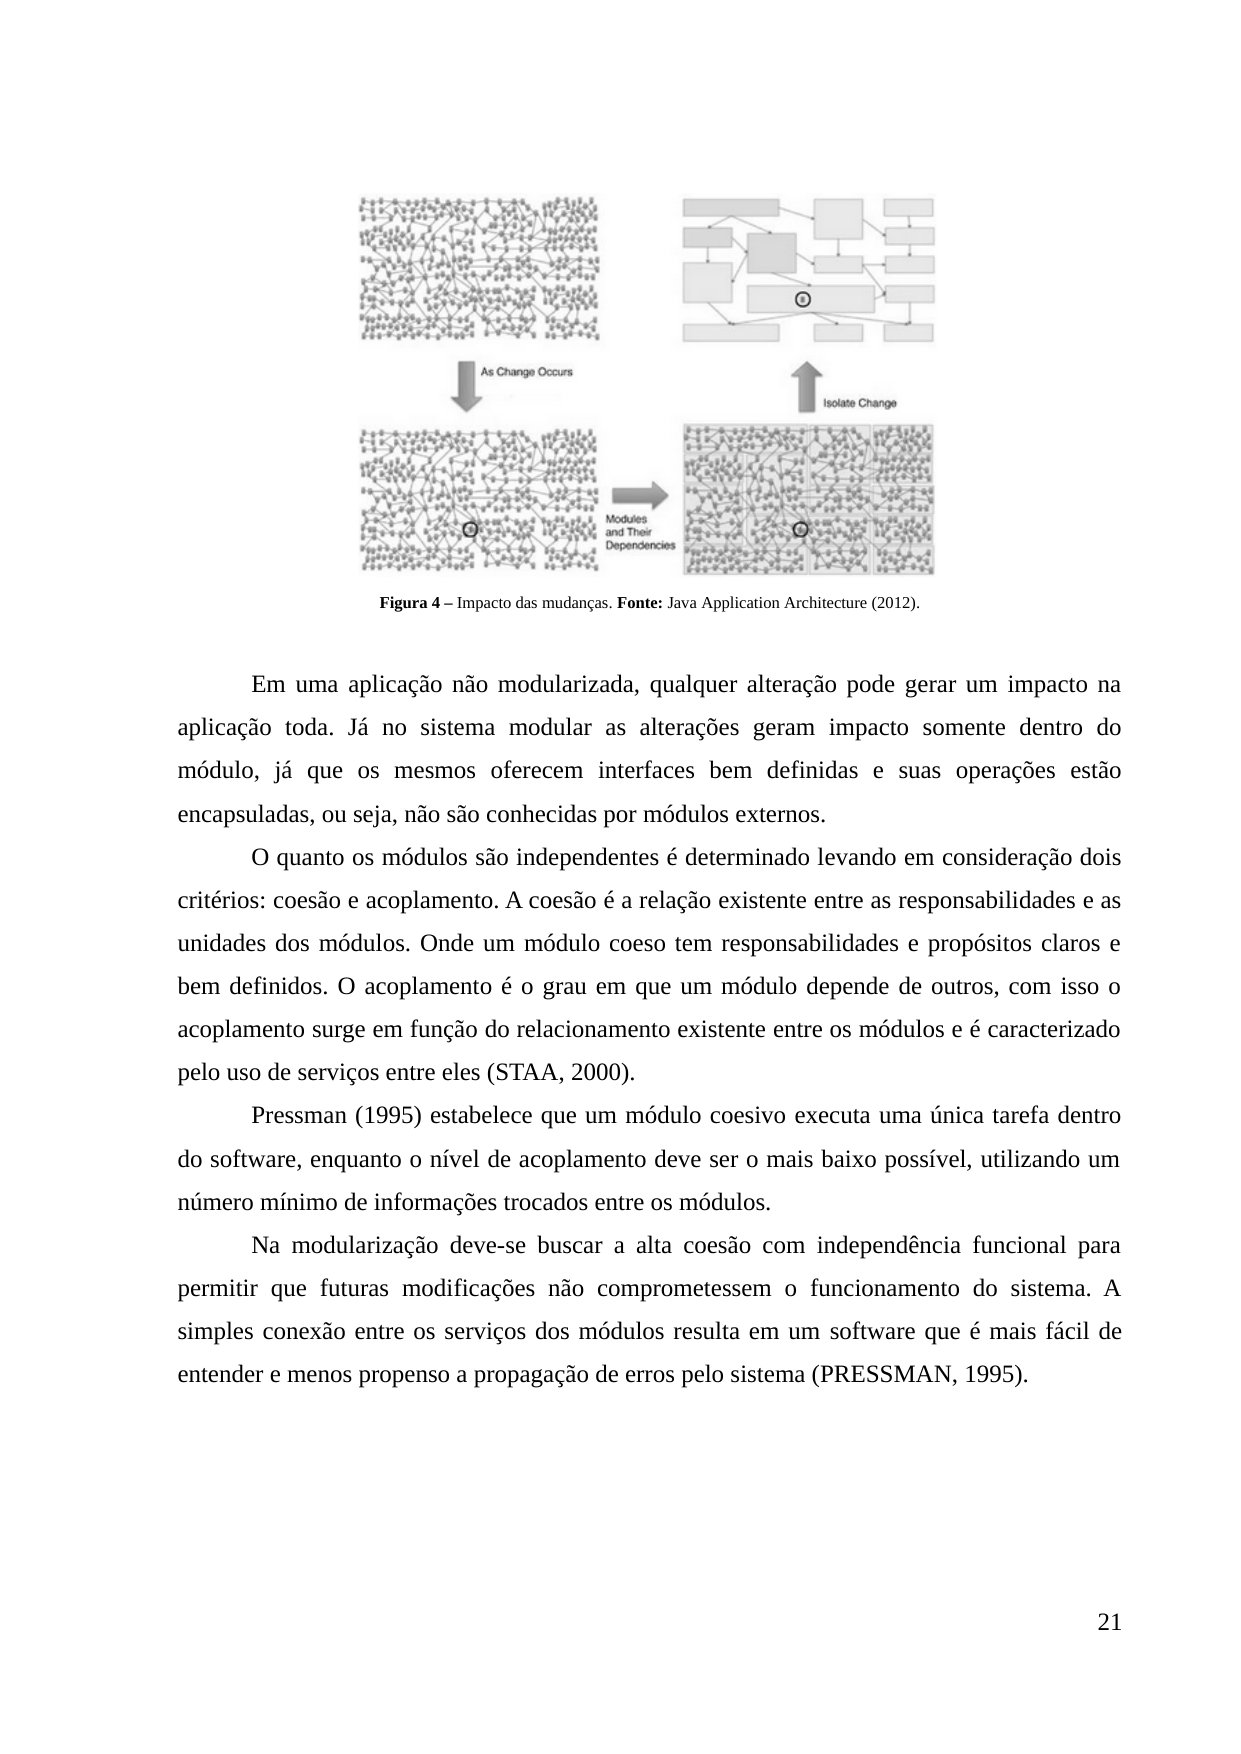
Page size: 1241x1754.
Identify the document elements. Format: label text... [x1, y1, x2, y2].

text Em uma aplicação não modularizada, qualquer alteração pode gerar um impacto na aplicação toda. Já no sistema modular as alterações geram impacto somente dentro do módulo, já que os mesmos oferecem interfaces bem definidas e suas operações estão encapsuladas, ou seja, não são conhecidas por módulos externos. [177, 669, 1122, 827]
text Pressman (1995) estabelece que um módulo coesivo executa uma única tarefa dentro do software, enquanto o nível de acoplamento deve ser o mais baixo possível, utilizando um número mínimo de informações trocados entre os módulos. [177, 1101, 1122, 1216]
text Figura 4 – Impacto das mudanças. Fonte: Java Application Architecture (2012). [343, 593, 956, 612]
text Na modularização deve-se buscar a alta coesão com independência funcional para permitir que futuras modificações não comprometessem o funcionamento do sistema. A simples conexão entre os serviços dos módulos resulta em um software que é mais fácil de entender e menos propenso a propagação de erros pelo sistema (PRESSMAN, 1995). [177, 1230, 1122, 1388]
text O quanto os módulos são independentes é determinado levando em consideração dois critérios: coesão e acoplamento. A coesão é a relação existente entre as responsabilidades e as unidades dos módulos. Onde um módulo coeso tem responsabilidades e propósitos claros e bem definidos. O acoplamento é o grau em que um módulo depende de outros, com isso o acoplamento surge em função do relacionamento existente entre os módulos e é caracterizado pelo uso de serviços entre eles (STAA, 2000). [177, 842, 1122, 1086]
picture [342, 177, 957, 593]
